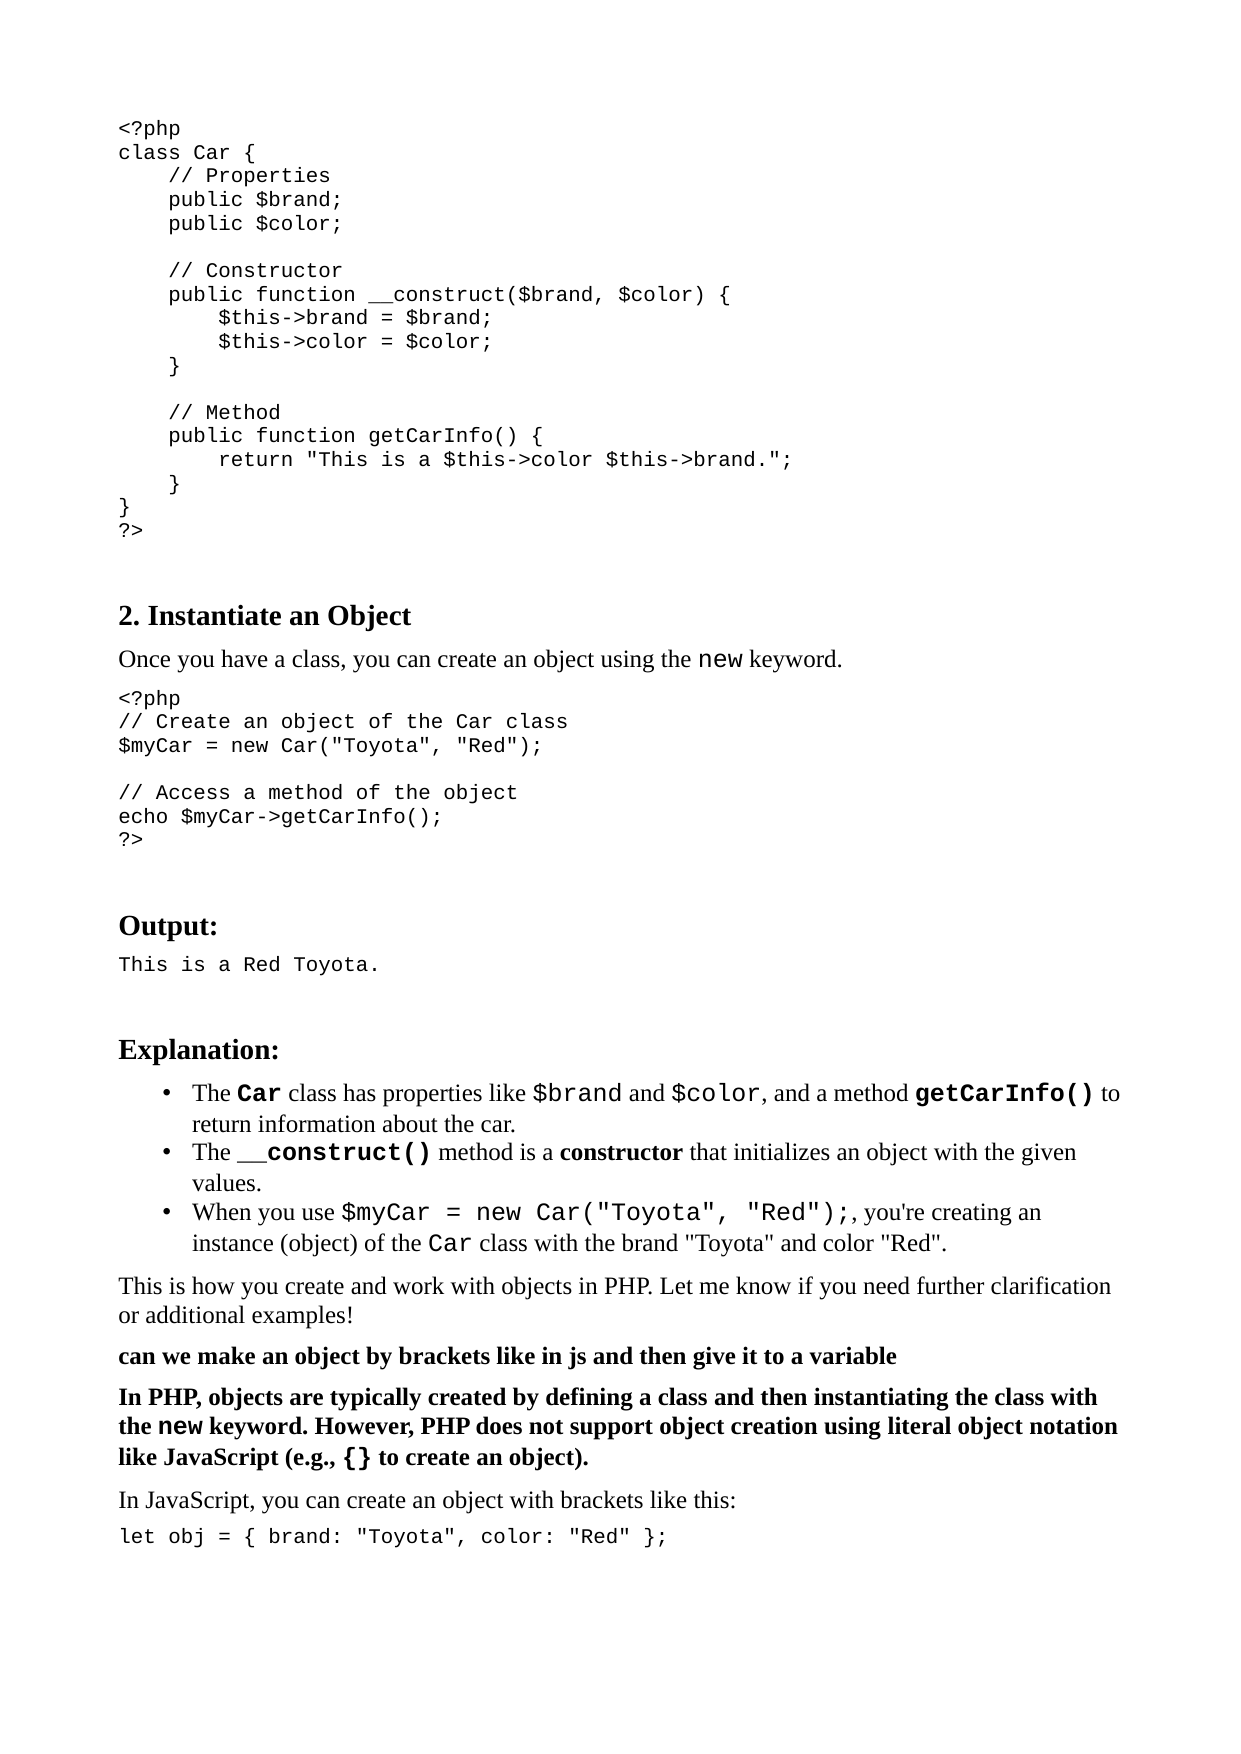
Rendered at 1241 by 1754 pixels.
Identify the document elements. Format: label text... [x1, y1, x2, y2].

text $this->brand = $brand; [118, 307, 1122, 331]
text <?php [118, 688, 1122, 711]
text echo $myCar->getCarInfo(); [118, 806, 1122, 829]
text } [118, 473, 1122, 496]
text In PHP, objects are typically created by defining a class and then instantiating the class with the new keyword. However, PHP does not support object creation using literal object notation like JavaScript (e.g., {} to create an object). [118, 1382, 1122, 1473]
text In JavaScript, you can create an object with brackets like this: [118, 1485, 1122, 1514]
text public function getCarInfo() { [118, 426, 1122, 449]
list The Car class has properties like $brand and $color, and a method getCarInfo() to return information about the car. [162, 1078, 1122, 1137]
text $this->color = $color; [118, 331, 1122, 354]
text // Create an object of the Car class [118, 711, 1122, 735]
text <?php [118, 118, 1122, 142]
text Once you have a class, you can create an object using the new keyword. [118, 644, 1122, 675]
text let obj = { brand: "Toyota", color: "Red" }; [118, 1527, 1122, 1550]
list When you use $myCar = new Car("Toyota", "Red");, you're creating an instance (object) of the Car class with the brand "Toyota" and color "Red". [162, 1197, 1122, 1259]
text public $brand; [118, 189, 1122, 213]
text // Access a method of the object [118, 782, 1122, 806]
text $myCar = new Car("Toyota", "Red"); [118, 735, 1122, 758]
text // Constructor [118, 260, 1122, 284]
text ?> [118, 520, 1122, 544]
text // Properties [118, 165, 1122, 189]
text ?> [118, 829, 1122, 853]
text } [118, 354, 1122, 378]
text public function __construct($brand, $color) { [118, 284, 1122, 307]
text can we make an object by brackets like in js and then give it to a variable [118, 1341, 1122, 1370]
text } [118, 496, 1122, 520]
text return "This is a $this->color $this->brand."; [118, 449, 1122, 473]
text This is how you create and work with objects in PHP. Let me know if you need further clarification or additional examples! [118, 1271, 1122, 1329]
text // Method [118, 402, 1122, 426]
subtitle Explanation: [118, 1032, 1122, 1065]
text This is a Red Toyota. [118, 954, 1122, 977]
subtitle Output: [118, 908, 1122, 941]
text public $color; [118, 213, 1122, 236]
text class Car { [118, 142, 1122, 165]
list The __construct() method is a constructor that initializes an object with the given values. [162, 1137, 1122, 1197]
subtitle 2. Instantiate an Object [118, 598, 1122, 632]
